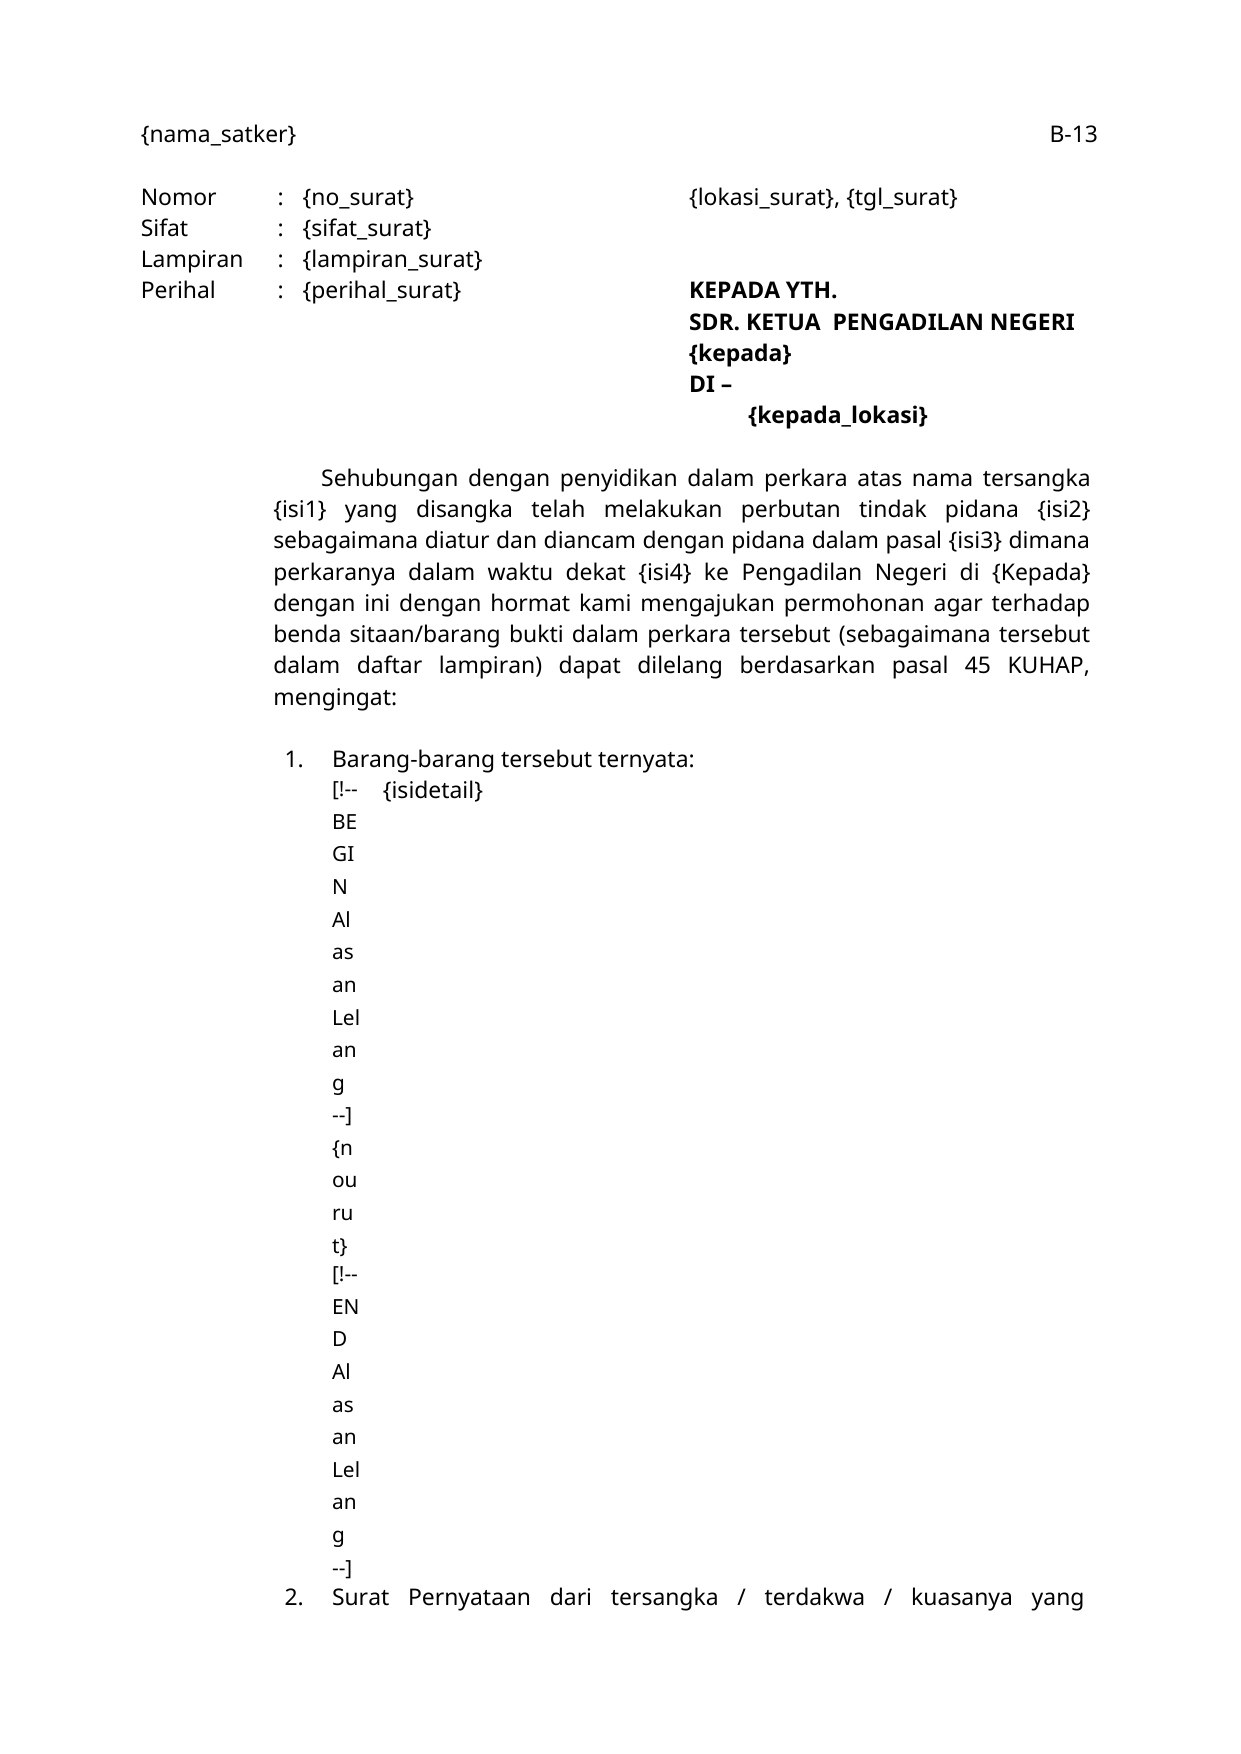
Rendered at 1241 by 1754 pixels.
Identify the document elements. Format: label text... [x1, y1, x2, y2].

table_header B-13 [912, 118, 1109, 149]
table_cell [!-- BEGIN AlasanLelang --]{nourut} [321, 774, 371, 1259]
table_cell : [276, 274, 291, 431]
table_cell : [276, 212, 291, 243]
table_header [646, 181, 678, 212]
table_cell : [276, 243, 291, 274]
table_cell [118, 462, 262, 1612]
table_cell [1102, 462, 1115, 1612]
table_header [853, 118, 912, 149]
table_cell [371, 1259, 1096, 1581]
table_cell [273, 1259, 321, 1581]
table_cell [646, 243, 678, 274]
table_cell {isidetail} [371, 774, 1096, 1259]
table_header [118, 118, 1115, 181]
table_cell {perihal_surat} [291, 274, 646, 431]
table_cell {sifat_surat} [291, 212, 646, 243]
table_cell Perihal [129, 274, 276, 431]
table_cell Lampiran [129, 243, 276, 274]
table_header Barang-barang tersebut ternyata: [321, 743, 1096, 774]
table_header Nomor [129, 181, 276, 212]
table_header {lokasi_surat}, {tgl_surat} [678, 181, 1112, 212]
table_header 1. [273, 743, 321, 774]
table_cell {lampiran_surat} [291, 243, 646, 274]
table_cell Sifat [129, 212, 276, 243]
table_cell [273, 774, 321, 1259]
table_cell [!-- END AlasanLelang --] [321, 1259, 371, 1581]
table_cell 2. [273, 1581, 321, 1612]
table_header Sehubungan dengan penyidikan dalam perkara atas nama tersangka {isi1} yang disangka telah melakukan perbutan tindak pidana {isi2} sebagaimana diatur dan diancam dengan pidana dalam pasal {isi3} dimana perkaranya dalam waktu dekat {isi4} ke Pengadilan Negeri di {Kepada} dengan ini dengan hormat kami mengajukan permohonan agar terhadap benda sitaan/barang bukti dalam perkara tersebut (sebagaimana tersebut dalam daftar lampiran) dapat dilelang berdasarkan pasal 45 KUHAP, mengingat: [262, 462, 1102, 1612]
table_cell [678, 243, 1112, 274]
table_header {no_surat} [291, 181, 646, 212]
table_cell [646, 274, 678, 431]
table_header : [276, 181, 291, 212]
table_cell Surat Pernyataan dari tersangka / terdakwa / kuasanya yang [321, 1581, 1096, 1612]
table_cell [646, 212, 678, 243]
table_header {nama_satker} [129, 118, 853, 149]
table_cell [118, 181, 1115, 462]
table_cell KEPADA YTH. SDR. KETUA PENGADILAN NEGERI {kepada} DI – {kepada_lokasi} [678, 274, 1112, 431]
table_cell [678, 212, 1112, 243]
